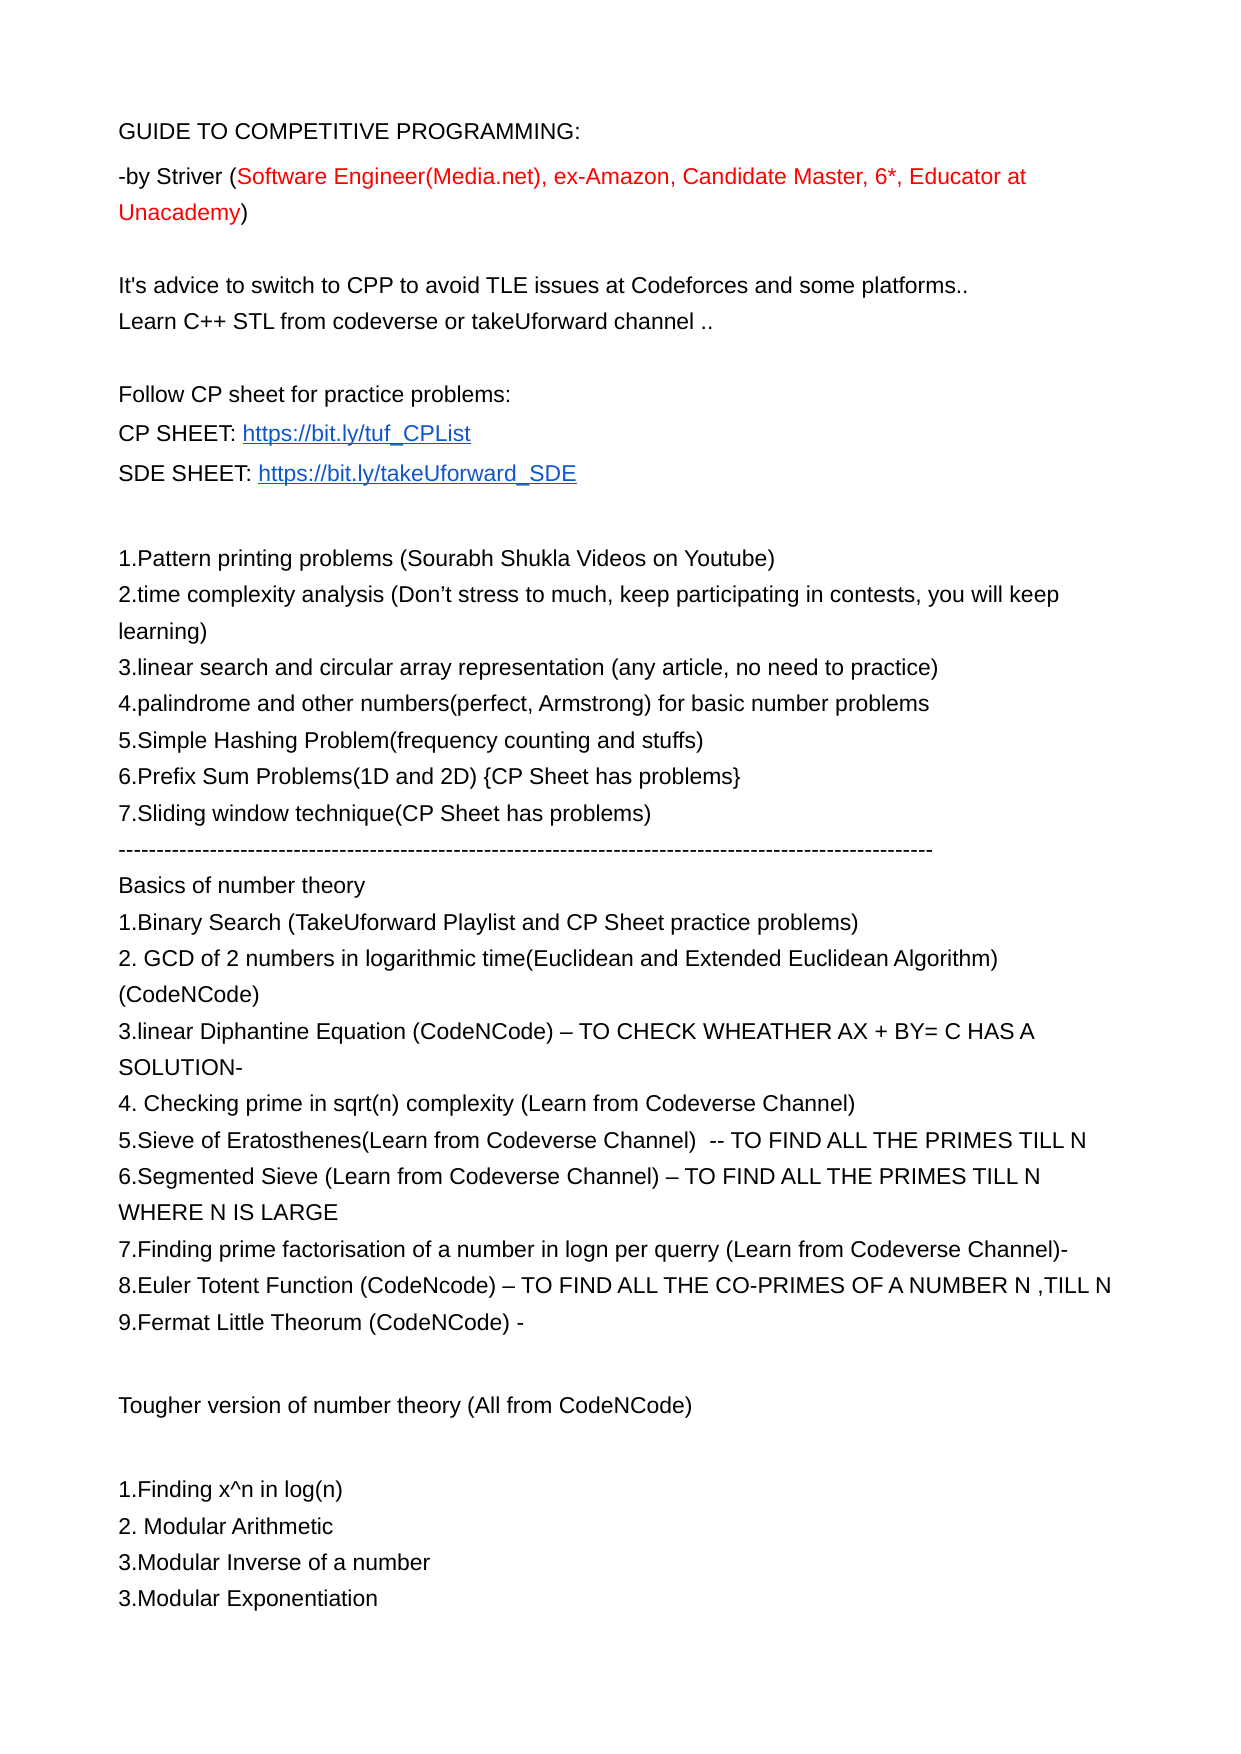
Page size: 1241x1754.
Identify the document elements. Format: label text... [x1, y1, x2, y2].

text 8.Euler Totent Function (CodeNcode) – TO FIND ALL THE CO-PRIMES OF A NUMBER N ,TILL N [118, 1272, 1122, 1298]
text 3.Modular Exponentiation [118, 1585, 1122, 1612]
text 7.Finding prime factorisation of a number in logn per querry (Learn from Codeverse Channel)- [118, 1236, 1122, 1262]
text 4.palindrome and other numbers(perfect, Armstrong) for basic number problems [118, 690, 1122, 717]
text 4. Checking prime in sqrt(n) complexity (Learn from Codeverse Channel) [118, 1090, 1122, 1117]
text 1.Finding x^n in log(n) [118, 1476, 1122, 1503]
text 6.Prefix Sum Problems(1D and 2D) {CP Sheet has problems} [118, 763, 1122, 789]
text 9.Fermat Little Theorum (CodeNCode) - [118, 1308, 1122, 1335]
text 3.linear Diphantine Equation (CodeNCode) – TO CHECK WHEATHER AX + BY= C HAS A SOLUTION- [118, 1018, 1122, 1080]
text -by Striver (Software Engineer(Media.net), ex-Amazon, Candidate Master, 6*, Educator at Unacademy) It's advice to switch to CPP to avoid TLE issues at Codeforces and some platforms.. Learn C++ STL from codeverse or takeUforward channel .. Follow CP sheet for practice problems: CP SHEET: https://bit.ly/tuf_CPList SDE SHEET: https://bit.ly/takeUforward_SDE [118, 163, 1122, 487]
text 6.Segmented Sieve (Learn from Codeverse Channel) – TO FIND ALL THE PRIMES TILL N WHERE N IS LARGE [118, 1163, 1122, 1226]
text 5.Simple Hashing Problem(frequency counting and stuffs) [118, 727, 1122, 753]
text Basics of number theory [118, 872, 1122, 898]
text 2. Modular Arithmetic [118, 1513, 1122, 1539]
text 1.Pattern printing problems (Sourabh Shukla Videos on Youtube) [118, 545, 1122, 571]
text 7.Sliding window technique(CP Sheet has problems) ----------------------------------------------------------------------------------------------------------- [118, 799, 1122, 862]
text 2. GCD of 2 numbers in logarithmic time(Euclidean and Extended Euclidean Algorithm) (CodeNCode) [118, 945, 1122, 1008]
text 3.Modular Inverse of a number [118, 1549, 1122, 1575]
text 1.Binary Search (TakeUforward Playlist and CP Sheet practice problems) [118, 908, 1122, 935]
text GUIDE TO COMPETITIVE PROGRAMMING: [118, 118, 1122, 144]
text 3.linear search and circular array representation (any article, no need to practice) [118, 654, 1122, 680]
text 5.Sieve of Eratosthenes(Learn from Codeverse Channel) -- TO FIND ALL THE PRIMES TILL N [118, 1127, 1122, 1153]
text 2.time complexity analysis (Don’t stress to much, keep participating in contests, you will keep learning) [118, 581, 1122, 644]
text Tougher version of number theory (All from CodeNCode) [118, 1392, 1122, 1419]
